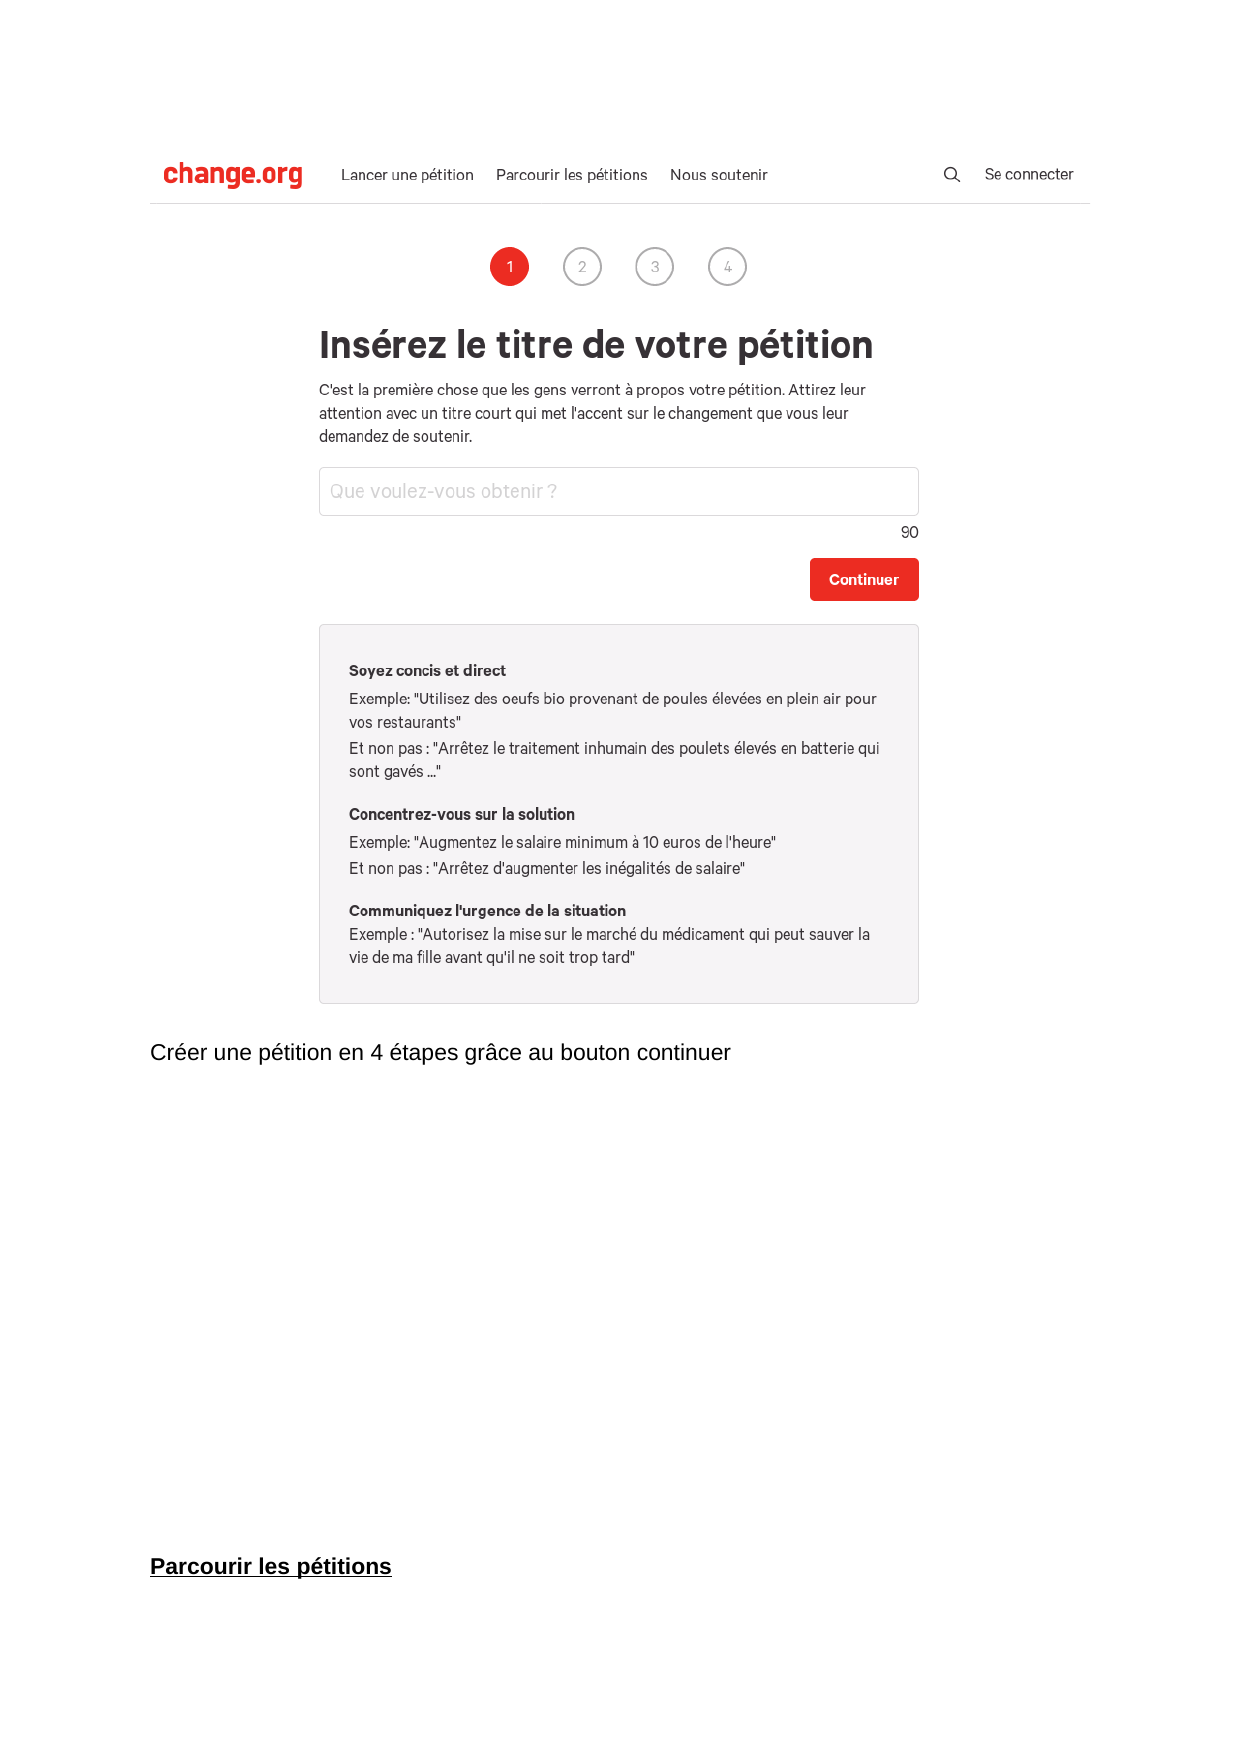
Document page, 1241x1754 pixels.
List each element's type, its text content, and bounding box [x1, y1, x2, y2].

text Parcourir les pétitions [150, 1553, 1090, 1579]
picture [150, 150, 1091, 1036]
text Créer une pétition en 4 étapes grâce au bouton continuer [150, 1039, 1090, 1066]
